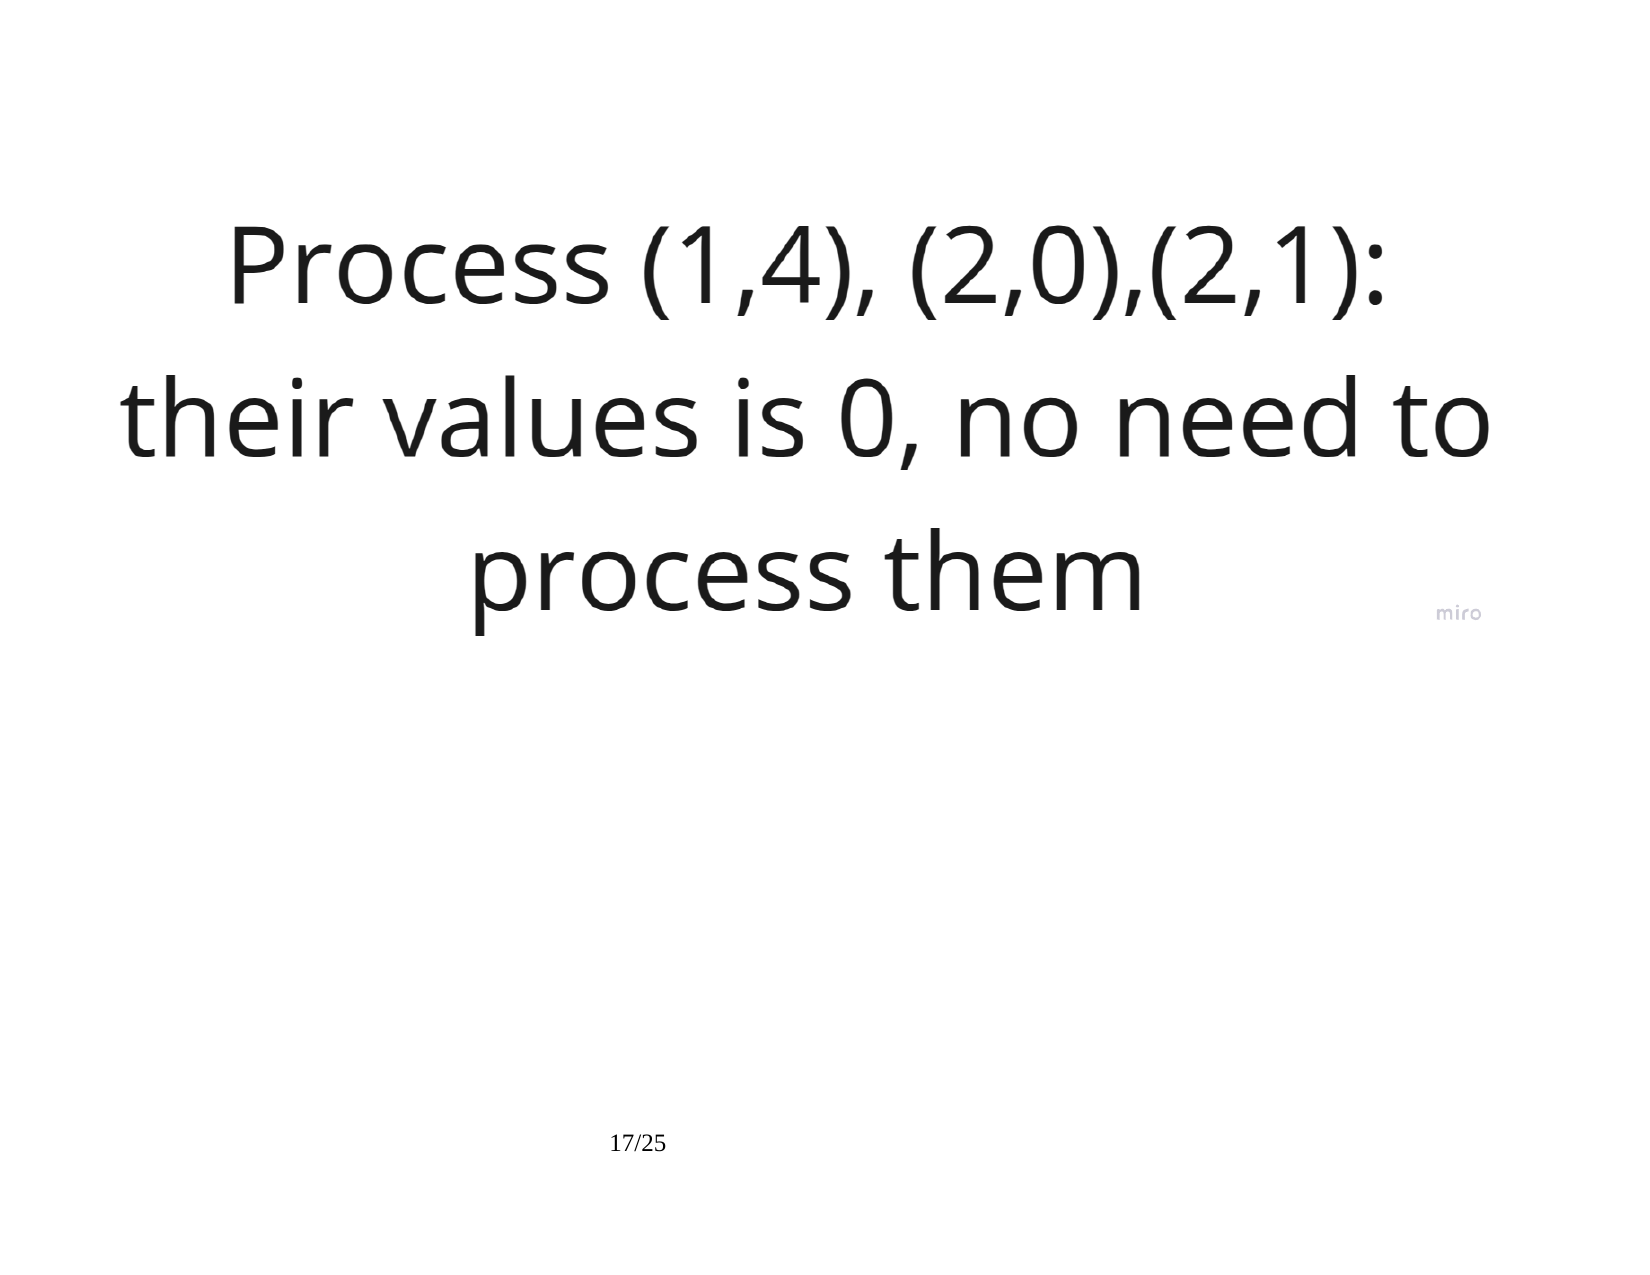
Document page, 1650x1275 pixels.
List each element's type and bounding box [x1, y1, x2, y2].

picture [100, 191, 1514, 652]
